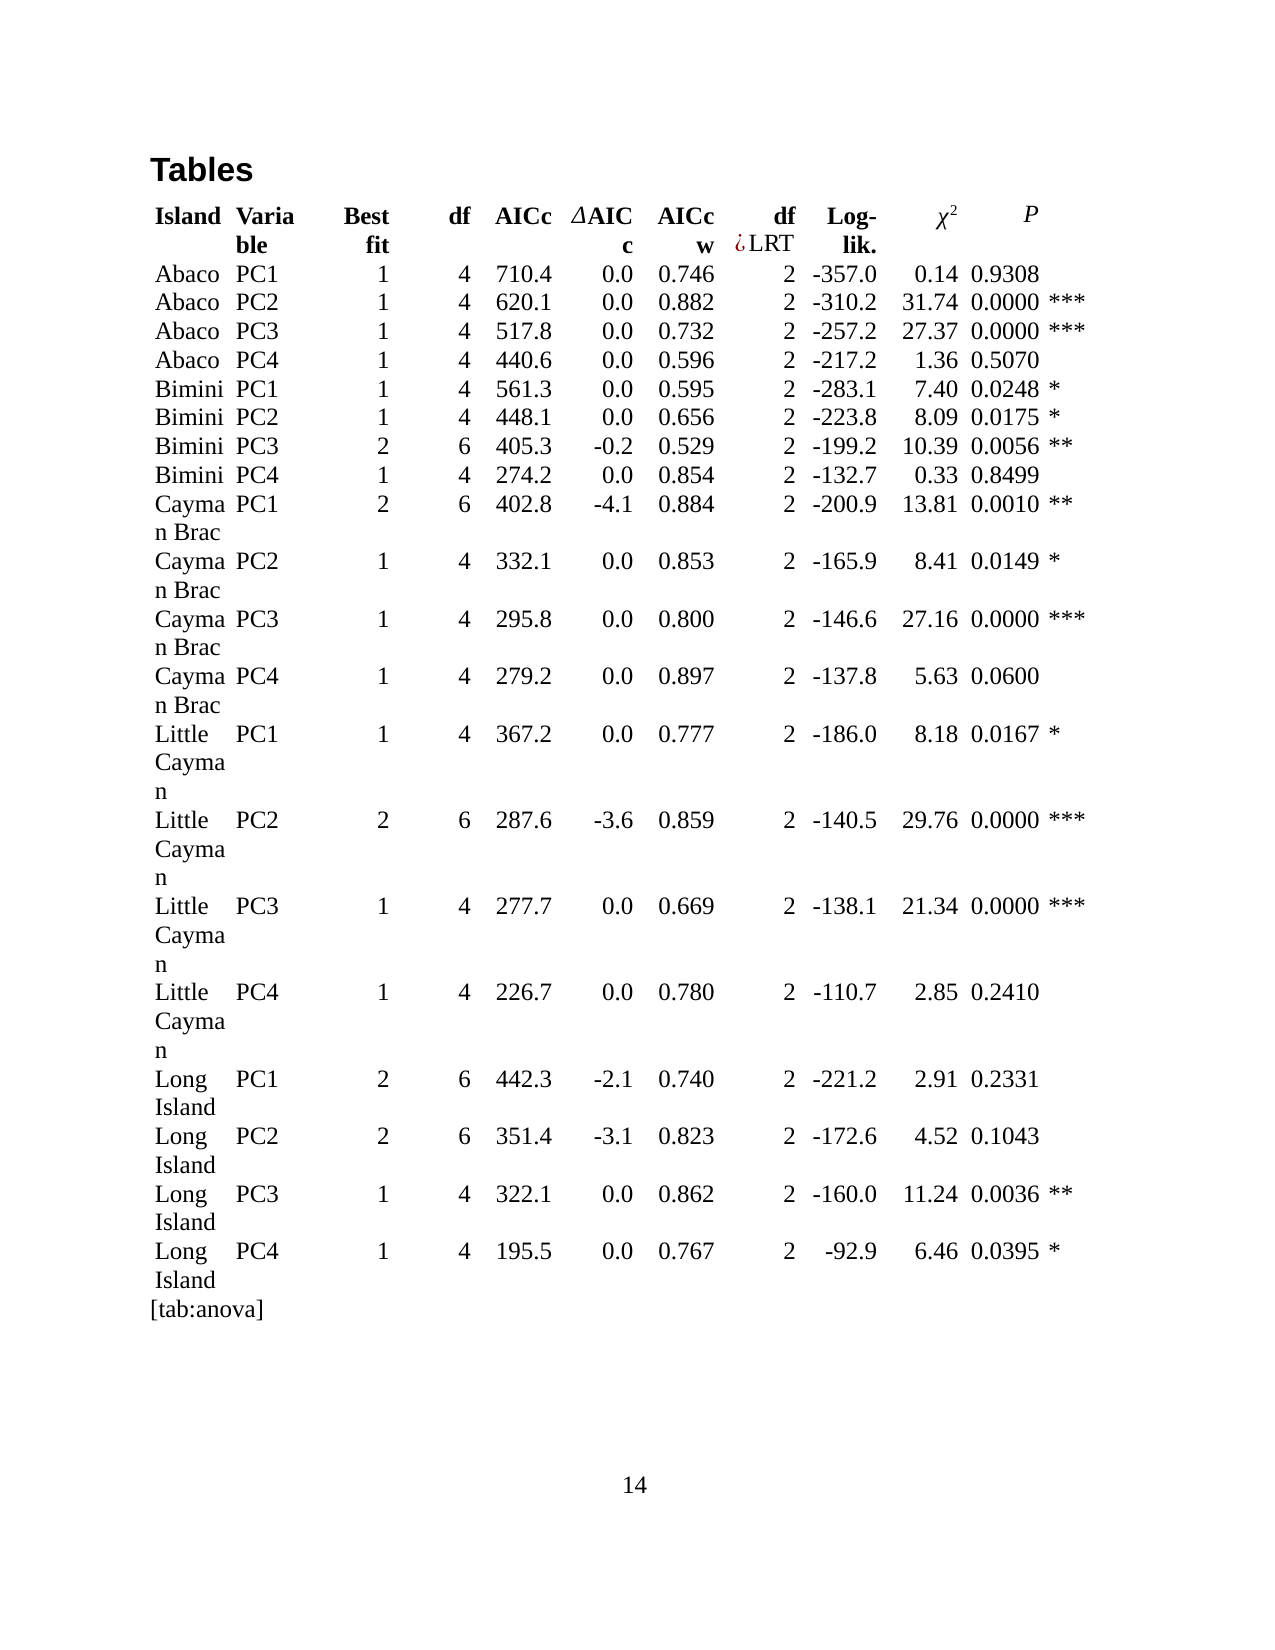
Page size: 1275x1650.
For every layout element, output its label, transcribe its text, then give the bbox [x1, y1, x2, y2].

table_cell 0.14 [881, 259, 962, 287]
table_cell -138.1 [800, 891, 881, 977]
table_cell 2 [719, 1179, 800, 1236]
table_cell Abaco [150, 259, 231, 287]
table_cell 1 [313, 288, 394, 316]
table_cell 0.8499 [963, 460, 1044, 489]
table_cell 0.0 [556, 374, 637, 402]
table_cell Long Island [150, 1179, 231, 1236]
table_cell 0.0248 [963, 374, 1044, 402]
table_header [881, 201, 962, 259]
table_cell 0.2331 [963, 1064, 1044, 1121]
table_cell 2 [719, 546, 800, 604]
table_cell 0.800 [638, 604, 719, 661]
table_cell -223.8 [800, 403, 881, 431]
table_cell 0.862 [638, 1179, 719, 1236]
table_cell 0.0149 [963, 546, 1044, 604]
table_cell 4 [394, 1179, 475, 1236]
table_cell 2 [719, 604, 800, 661]
table_header AICc [556, 201, 637, 259]
table_cell Cayman Brac [150, 661, 231, 719]
table_cell 277.7 [475, 891, 556, 977]
text [tab:anova] [150, 1294, 1125, 1322]
table_cell 27.37 [881, 316, 962, 345]
table_cell Bimini [150, 403, 231, 431]
table_cell 0.882 [638, 288, 719, 316]
table_cell Bimini [150, 431, 231, 460]
table_cell 620.1 [475, 288, 556, 316]
table_cell 1.36 [881, 345, 962, 374]
table_cell 29.76 [881, 805, 962, 891]
table_cell 2 [719, 489, 800, 546]
table_cell 4 [394, 403, 475, 431]
table_cell 2 [719, 1064, 800, 1121]
table_cell 1 [313, 661, 394, 719]
table_cell 0.529 [638, 431, 719, 460]
table_cell -221.2 [800, 1064, 881, 1121]
table_cell 0.0000 [963, 288, 1044, 316]
table_cell 4 [394, 661, 475, 719]
table_cell Long Island [150, 1121, 231, 1179]
table_cell 0.0056 [963, 431, 1044, 460]
table_cell 5.63 [881, 661, 962, 719]
table_cell Abaco [150, 288, 231, 316]
table_cell Cayman Brac [150, 546, 231, 604]
table_cell 332.1 [475, 546, 556, 604]
table_cell 2 [719, 431, 800, 460]
table_cell 351.4 [475, 1121, 556, 1179]
table_cell 6 [394, 431, 475, 460]
table_cell -257.2 [800, 316, 881, 345]
subtitle Tables [150, 150, 1125, 189]
table_cell 2 [719, 1236, 800, 1294]
table_cell 2 [719, 719, 800, 805]
table_cell -217.2 [800, 345, 881, 374]
table_cell 0.2410 [963, 978, 1044, 1064]
table_cell Long Island [150, 1236, 231, 1294]
table_cell 1 [313, 546, 394, 604]
table_cell 0.780 [638, 978, 719, 1064]
table_cell * [1044, 1236, 1125, 1294]
table_cell 4 [394, 288, 475, 316]
table_cell Little Cayman [150, 978, 231, 1064]
table_cell -165.9 [800, 546, 881, 604]
table_cell [1044, 259, 1125, 287]
table_cell 4 [394, 891, 475, 977]
table_cell 0.0 [556, 978, 637, 1064]
table_cell -3.6 [556, 805, 637, 891]
table_cell -199.2 [800, 431, 881, 460]
table_cell PC1 [231, 489, 312, 546]
table_cell 4 [394, 374, 475, 402]
table_cell -2.1 [556, 1064, 637, 1121]
table_cell 0.0600 [963, 661, 1044, 719]
table_cell 4 [394, 546, 475, 604]
table_cell [1044, 661, 1125, 719]
table_header [1044, 201, 1125, 259]
table_cell 0.0 [556, 1179, 637, 1236]
table_cell 4 [394, 259, 475, 287]
table_cell 0.859 [638, 805, 719, 891]
table_cell 402.8 [475, 489, 556, 546]
table_cell 2.85 [881, 978, 962, 1064]
table_cell 1 [313, 403, 394, 431]
table_cell 6 [394, 1064, 475, 1121]
table_cell 2 [719, 403, 800, 431]
table_cell PC3 [231, 604, 312, 661]
table_cell -186.0 [800, 719, 881, 805]
table_cell PC3 [231, 891, 312, 977]
table_cell [1044, 460, 1125, 489]
table_cell -310.2 [800, 288, 881, 316]
table_cell 2 [719, 1121, 800, 1179]
table_cell 2 [719, 259, 800, 287]
table_cell Abaco [150, 316, 231, 345]
table_cell *** [1044, 604, 1125, 661]
table_cell PC1 [231, 259, 312, 287]
table_cell 0.732 [638, 316, 719, 345]
table_cell 13.81 [881, 489, 962, 546]
table_cell Cayman Brac [150, 489, 231, 546]
table_cell 6 [394, 489, 475, 546]
table_cell 710.4 [475, 259, 556, 287]
table_cell PC4 [231, 661, 312, 719]
table_cell 2.91 [881, 1064, 962, 1121]
table_cell 279.2 [475, 661, 556, 719]
table_cell Abaco [150, 345, 231, 374]
table_cell *** [1044, 891, 1125, 977]
table_cell -137.8 [800, 661, 881, 719]
table_cell 7.40 [881, 374, 962, 402]
table_cell 1 [313, 374, 394, 402]
table_cell [1044, 1121, 1125, 1179]
table_cell -172.6 [800, 1121, 881, 1179]
table_cell -110.7 [800, 978, 881, 1064]
table_cell Long Island [150, 1064, 231, 1121]
table_cell 0.0 [556, 891, 637, 977]
table_cell 0.596 [638, 345, 719, 374]
table_header df [719, 201, 800, 259]
table_cell 322.1 [475, 1179, 556, 1236]
table_cell PC2 [231, 403, 312, 431]
table_cell 4 [394, 719, 475, 805]
table_cell 4.52 [881, 1121, 962, 1179]
table_cell 1 [313, 604, 394, 661]
table_cell 0.656 [638, 403, 719, 431]
table_cell -3.1 [556, 1121, 637, 1179]
table_cell PC4 [231, 345, 312, 374]
table_cell PC2 [231, 805, 312, 891]
table_cell *** [1044, 805, 1125, 891]
table_cell PC4 [231, 978, 312, 1064]
table_cell 6.46 [881, 1236, 962, 1294]
table_cell 2 [313, 1064, 394, 1121]
table_cell Bimini [150, 460, 231, 489]
table_cell 0.0175 [963, 403, 1044, 431]
table_cell 2 [719, 316, 800, 345]
table_cell PC4 [231, 460, 312, 489]
table_cell 0.767 [638, 1236, 719, 1294]
table_cell [1044, 1064, 1125, 1121]
table_cell * [1044, 719, 1125, 805]
table_cell PC1 [231, 719, 312, 805]
table_cell -160.0 [800, 1179, 881, 1236]
table_cell [1044, 978, 1125, 1064]
table_cell 0.740 [638, 1064, 719, 1121]
table_cell 442.3 [475, 1064, 556, 1121]
table_cell 0.0036 [963, 1179, 1044, 1236]
table_cell 517.8 [475, 316, 556, 345]
table_cell 448.1 [475, 403, 556, 431]
table_cell 4 [394, 345, 475, 374]
table_cell * [1044, 403, 1125, 431]
table_cell * [1044, 546, 1125, 604]
table_cell 21.34 [881, 891, 962, 977]
table_cell 1 [313, 891, 394, 977]
table_header Best fit [313, 201, 394, 259]
table_cell 2 [719, 374, 800, 402]
table_cell [1044, 345, 1125, 374]
table_cell 1 [313, 1179, 394, 1236]
table_cell 2 [313, 1121, 394, 1179]
table_cell 440.6 [475, 345, 556, 374]
table_cell 0.854 [638, 460, 719, 489]
table_cell 27.16 [881, 604, 962, 661]
table_cell 0.0000 [963, 604, 1044, 661]
table_cell 0.0 [556, 719, 637, 805]
table_cell PC2 [231, 1121, 312, 1179]
table_cell 0.0000 [963, 316, 1044, 345]
table_cell -92.9 [800, 1236, 881, 1294]
table_cell 0.0 [556, 316, 637, 345]
table_cell Cayman Brac [150, 604, 231, 661]
table_cell 4 [394, 604, 475, 661]
table_cell 4 [394, 1236, 475, 1294]
table_cell 2 [719, 288, 800, 316]
table_cell -283.1 [800, 374, 881, 402]
table_cell 2 [719, 661, 800, 719]
table_cell 0.669 [638, 891, 719, 977]
table_cell 2 [719, 805, 800, 891]
table_cell PC3 [231, 316, 312, 345]
table_cell -357.0 [800, 259, 881, 287]
table_cell 295.8 [475, 604, 556, 661]
table_cell 4 [394, 460, 475, 489]
table_cell 0.884 [638, 489, 719, 546]
table_cell 0.1043 [963, 1121, 1044, 1179]
table_cell *** [1044, 288, 1125, 316]
table_cell 405.3 [475, 431, 556, 460]
table_cell 0.0010 [963, 489, 1044, 546]
table_cell 0.853 [638, 546, 719, 604]
table_cell 0.823 [638, 1121, 719, 1179]
table_cell 1 [313, 316, 394, 345]
table_cell 0.897 [638, 661, 719, 719]
table_cell 6 [394, 805, 475, 891]
table_cell 0.0 [556, 546, 637, 604]
table_cell 0.777 [638, 719, 719, 805]
table_cell -200.9 [800, 489, 881, 546]
table_cell 2 [719, 978, 800, 1064]
table_cell 1 [313, 1236, 394, 1294]
table_cell 0.595 [638, 374, 719, 402]
table_cell 31.74 [881, 288, 962, 316]
table_cell PC3 [231, 431, 312, 460]
table_cell 1 [313, 345, 394, 374]
table_cell PC2 [231, 288, 312, 316]
table_cell 0.9308 [963, 259, 1044, 287]
table_header [963, 201, 1044, 259]
table_cell PC4 [231, 1236, 312, 1294]
table_cell Little Cayman [150, 891, 231, 977]
table_cell 367.2 [475, 719, 556, 805]
table_cell 1 [313, 460, 394, 489]
table_cell 10.39 [881, 431, 962, 460]
table_cell 0.0000 [963, 891, 1044, 977]
table_cell 0.0000 [963, 805, 1044, 891]
table_cell PC3 [231, 1179, 312, 1236]
table_cell 0.33 [881, 460, 962, 489]
table_cell PC1 [231, 374, 312, 402]
table_header AICcw [638, 201, 719, 259]
table_cell 0.0 [556, 403, 637, 431]
table_cell Little Cayman [150, 805, 231, 891]
table_cell 0.0395 [963, 1236, 1044, 1294]
table_cell 0.0 [556, 259, 637, 287]
table_header Variable [231, 201, 312, 259]
table_header df [394, 201, 475, 259]
table_cell 0.0 [556, 345, 637, 374]
table_cell 8.41 [881, 546, 962, 604]
table_cell Bimini [150, 374, 231, 402]
table_cell ** [1044, 489, 1125, 546]
table_cell 0.5070 [963, 345, 1044, 374]
table_cell 2 [719, 345, 800, 374]
table_cell 1 [313, 978, 394, 1064]
table_cell 2 [313, 431, 394, 460]
table_cell * [1044, 374, 1125, 402]
table_cell -0.2 [556, 431, 637, 460]
table_header AICc [475, 201, 556, 259]
table_cell -140.5 [800, 805, 881, 891]
table_header Log-lik. [800, 201, 881, 259]
table_cell 8.18 [881, 719, 962, 805]
table_cell 0.0 [556, 288, 637, 316]
table_header Island [150, 201, 231, 259]
table_cell PC1 [231, 1064, 312, 1121]
table_cell -146.6 [800, 604, 881, 661]
table_cell 2 [313, 489, 394, 546]
table_cell 2 [719, 891, 800, 977]
table_cell 11.24 [881, 1179, 962, 1236]
table_cell Little Cayman [150, 719, 231, 805]
table_cell ** [1044, 1179, 1125, 1236]
table_cell 2 [719, 460, 800, 489]
table_cell 274.2 [475, 460, 556, 489]
table_cell PC2 [231, 546, 312, 604]
table_cell *** [1044, 316, 1125, 345]
table_cell ** [1044, 431, 1125, 460]
table_cell 8.09 [881, 403, 962, 431]
table_cell -4.1 [556, 489, 637, 546]
table_cell 0.0 [556, 661, 637, 719]
table_cell 226.7 [475, 978, 556, 1064]
table_cell 287.6 [475, 805, 556, 891]
table_cell 0.0 [556, 1236, 637, 1294]
table_cell 6 [394, 1121, 475, 1179]
table_cell 0.0 [556, 460, 637, 489]
table_cell 0.0167 [963, 719, 1044, 805]
table_cell 1 [313, 259, 394, 287]
table_cell 0.746 [638, 259, 719, 287]
table_cell 4 [394, 978, 475, 1064]
table_cell 561.3 [475, 374, 556, 402]
table_cell 1 [313, 719, 394, 805]
table_cell -132.7 [800, 460, 881, 489]
table_cell 195.5 [475, 1236, 556, 1294]
table_cell 2 [313, 805, 394, 891]
table_cell 0.0 [556, 604, 637, 661]
table_cell 4 [394, 316, 475, 345]
